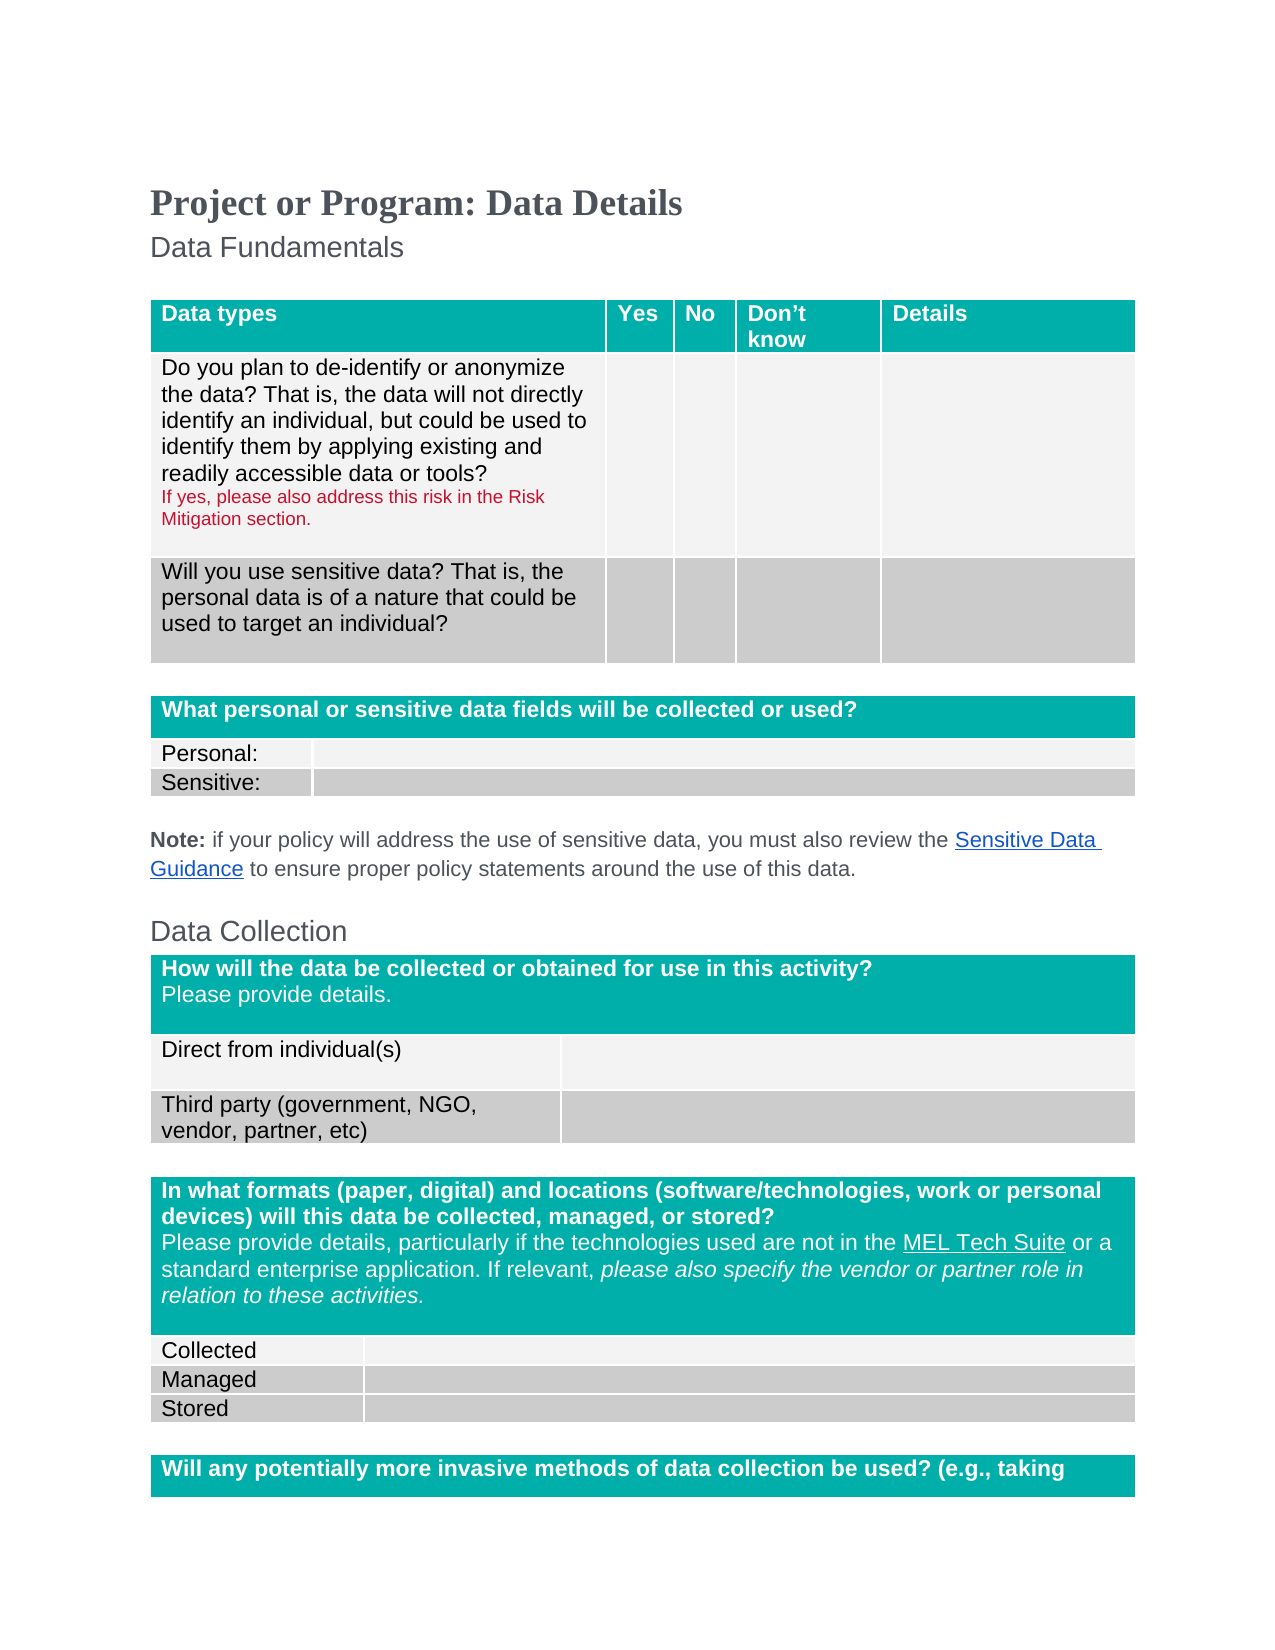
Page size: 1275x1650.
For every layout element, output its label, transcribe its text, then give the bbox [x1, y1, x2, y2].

table_cell Sensitive: [151, 769, 311, 796]
table_cell Do you plan to de-identify or anonymize the data? That is, the data will not directly identify an individual, but could be used to identify them by applying existing and readily accessible data or tools? If yes, please also address this risk in the Risk Mitigation section. [151, 354, 605, 556]
text Project or Program: Data Details [150, 180, 1125, 223]
table_cell Personal: [151, 740, 311, 767]
table_cell [607, 558, 673, 663]
table_cell [365, 1337, 1135, 1364]
table_cell [675, 558, 735, 663]
table_header How will the data be collected or obtained for use in this activity? Please provide details. [151, 955, 1135, 1034]
table_header Will any potentially more invasive methods of data collection be used? (e.g., taking [151, 1455, 1135, 1497]
table_header Yes [607, 300, 673, 352]
text Note: if your policy will address the use of sensitive data, you must also review the Sensitive Data Guidance to ensure proper policy statements around the use of this data. [150, 798, 1125, 881]
table_cell Collected [151, 1337, 363, 1364]
table_cell Stored [151, 1395, 363, 1422]
table_header Don’t know [737, 300, 880, 352]
table_cell [737, 354, 880, 556]
table_header No [675, 300, 735, 352]
table_cell [882, 558, 1135, 663]
table_cell [675, 354, 735, 556]
table_cell [365, 1395, 1135, 1422]
table_cell Direct from individual(s) [151, 1036, 560, 1089]
table_cell [562, 1091, 1135, 1143]
text Data Fundamentals [150, 230, 1125, 293]
table_header What personal or sensitive data fields will be collected or used? [151, 696, 1135, 738]
table_header Data types [151, 300, 605, 352]
table_cell [737, 558, 880, 663]
table_cell [607, 354, 673, 556]
table_cell [314, 740, 1135, 767]
table_cell Will you use sensitive data? That is, the personal data is of a nature that could be used to target an individual? [151, 558, 605, 663]
text Data Collection [150, 914, 1125, 948]
table_cell Managed [151, 1366, 363, 1393]
table_cell [314, 769, 1135, 796]
table_cell Third party (government, NGO, vendor, partner, etc) [151, 1091, 560, 1143]
table_cell [882, 354, 1135, 556]
table_cell [365, 1366, 1135, 1393]
table_header Details [882, 300, 1135, 352]
table_header In what formats (paper, digital) and locations (software/technologies, work or personal devices) will this data be collected, managed, or stored? Please provide details, particularly if the technologies used are not in the MEL Tech Suite or a standard enterprise application. If relevant, please also specify the vendor or partner role in relation to these activities. [151, 1177, 1135, 1335]
table_cell [562, 1036, 1135, 1089]
